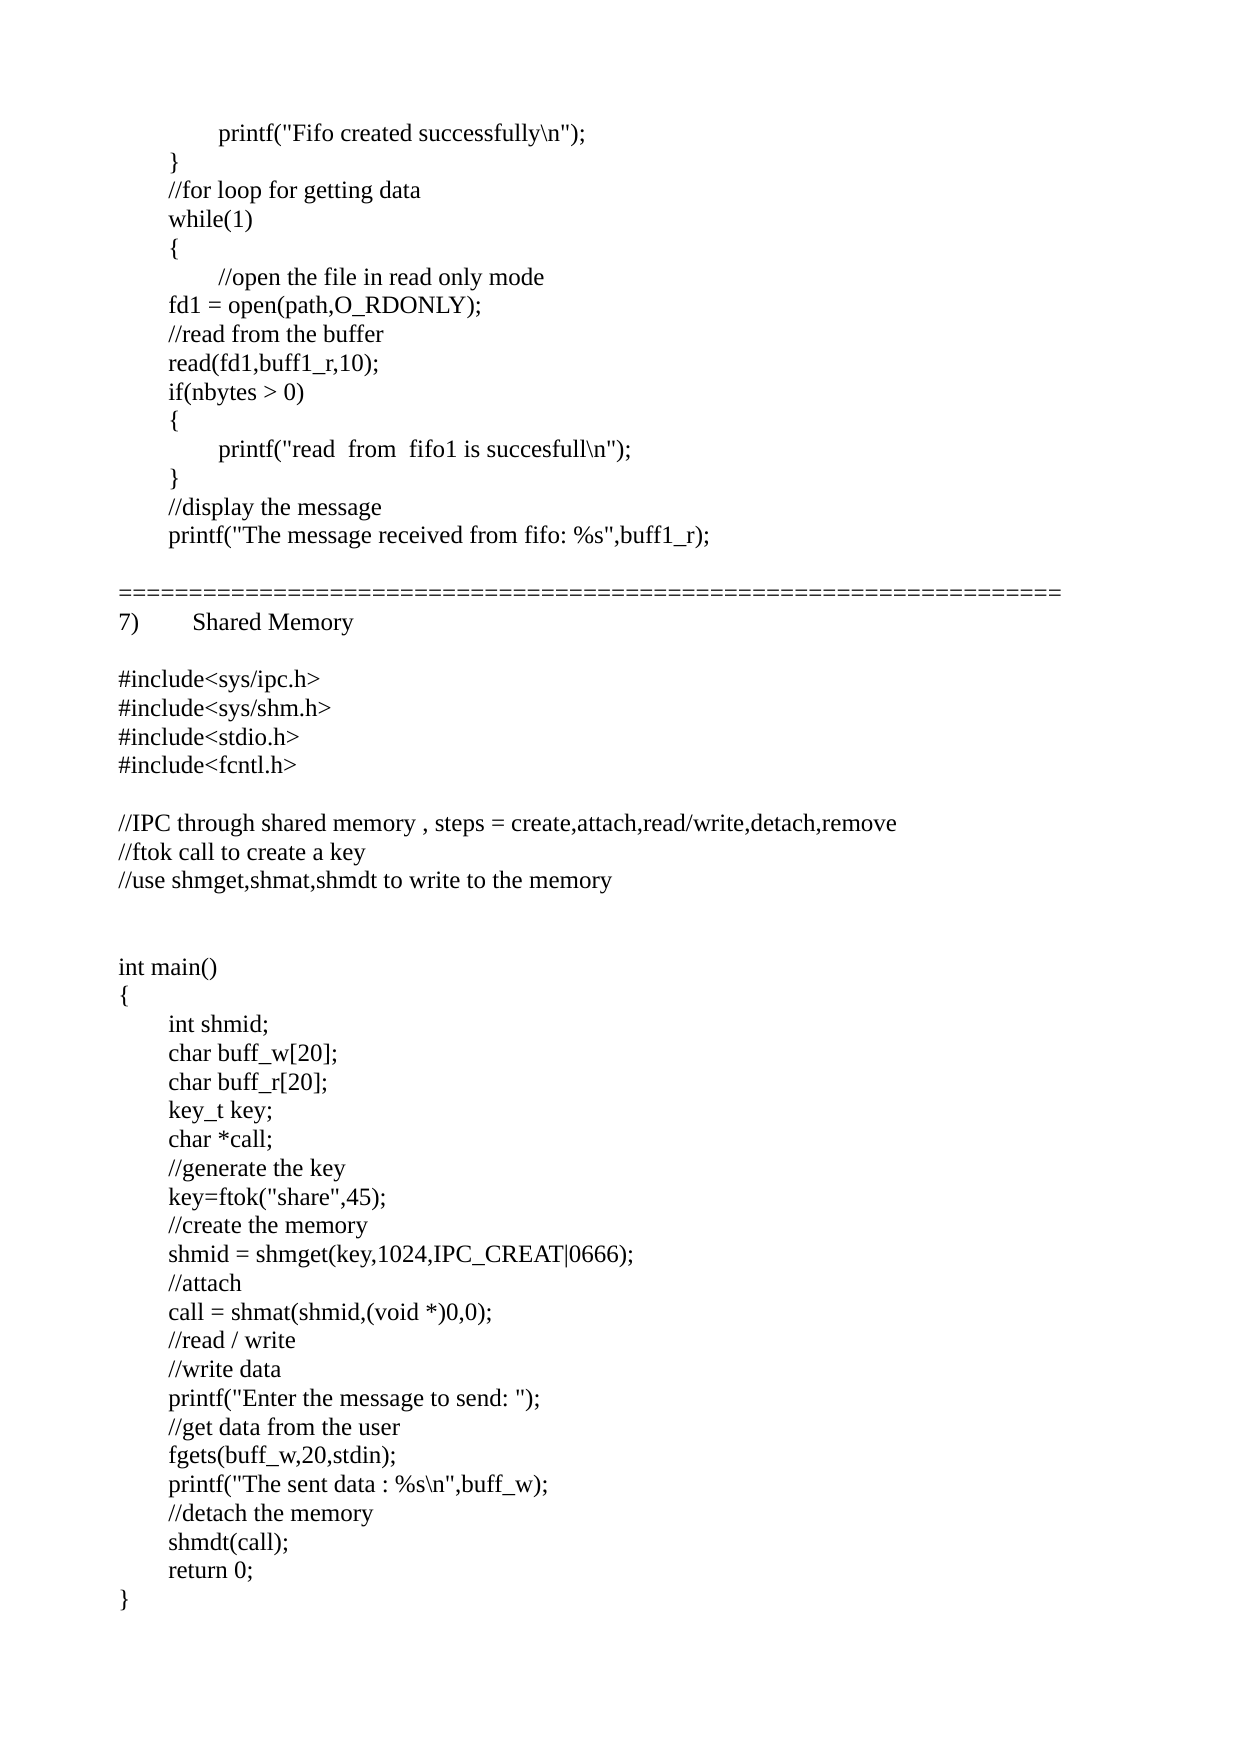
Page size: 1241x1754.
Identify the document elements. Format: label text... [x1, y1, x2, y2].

text while(1) [118, 204, 1122, 233]
text printf("The sent data : %s\n",buff_w); [118, 1469, 1122, 1498]
text key_t key; [118, 1096, 1122, 1124]
text //attach [118, 1268, 1122, 1297]
text } [118, 1584, 1122, 1613]
text #include<sys/ipc.h> [118, 664, 1122, 693]
text #include<fcntl.h> [118, 751, 1122, 779]
text { [118, 233, 1122, 262]
text call = shmat(shmid,(void *)0,0); [118, 1297, 1122, 1326]
text //get data from the user [118, 1412, 1122, 1441]
text int main() [118, 952, 1122, 981]
text //display the message [118, 492, 1122, 521]
text printf("The message received from fifo: %s",buff1_r); [118, 521, 1122, 549]
text =================================================================== [118, 578, 1122, 607]
text #include<stdio.h> [118, 722, 1122, 751]
text return 0; [118, 1556, 1122, 1584]
text int shmid; [118, 1009, 1122, 1038]
text { [118, 406, 1122, 434]
text //write data [118, 1354, 1122, 1383]
text //detach the memory [118, 1498, 1122, 1527]
text #include<sys/shm.h> [118, 693, 1122, 722]
text if(nbytes > 0) [118, 377, 1122, 406]
text //use shmget,shmat,shmdt to write to the memory [118, 866, 1122, 894]
text char *call; [118, 1124, 1122, 1153]
text } [118, 147, 1122, 176]
text fd1 = open(path,O_RDONLY); [118, 291, 1122, 319]
text char buff_r[20]; [118, 1067, 1122, 1096]
text key=ftok("share",45); [118, 1182, 1122, 1211]
text printf("Enter the message to send: "); [118, 1383, 1122, 1412]
text //read from the buffer [118, 319, 1122, 348]
text char buff_w[20]; [118, 1038, 1122, 1067]
text //open the file in read only mode [118, 262, 1122, 291]
text printf("read from fifo1 is succesfull\n"); [118, 434, 1122, 463]
text //generate the key [118, 1153, 1122, 1182]
text fgets(buff_w,20,stdin); [118, 1441, 1122, 1469]
text shmid = shmget(key,1024,IPC_CREAT|0666); [118, 1239, 1122, 1268]
text //create the memory [118, 1211, 1122, 1239]
text //for loop for getting data [118, 176, 1122, 204]
text //IPC through shared memory , steps = create,attach,read/write,detach,remove [118, 808, 1122, 837]
text } [118, 463, 1122, 492]
text shmdt(call); [118, 1527, 1122, 1556]
text read(fd1,buff1_r,10); [118, 348, 1122, 377]
text printf("Fifo created successfully\n"); [118, 118, 1122, 147]
text //ftok call to create a key [118, 837, 1122, 866]
text { [118, 981, 1122, 1009]
text //read / write [118, 1326, 1122, 1354]
text 7) Shared Memory [118, 607, 1122, 636]
